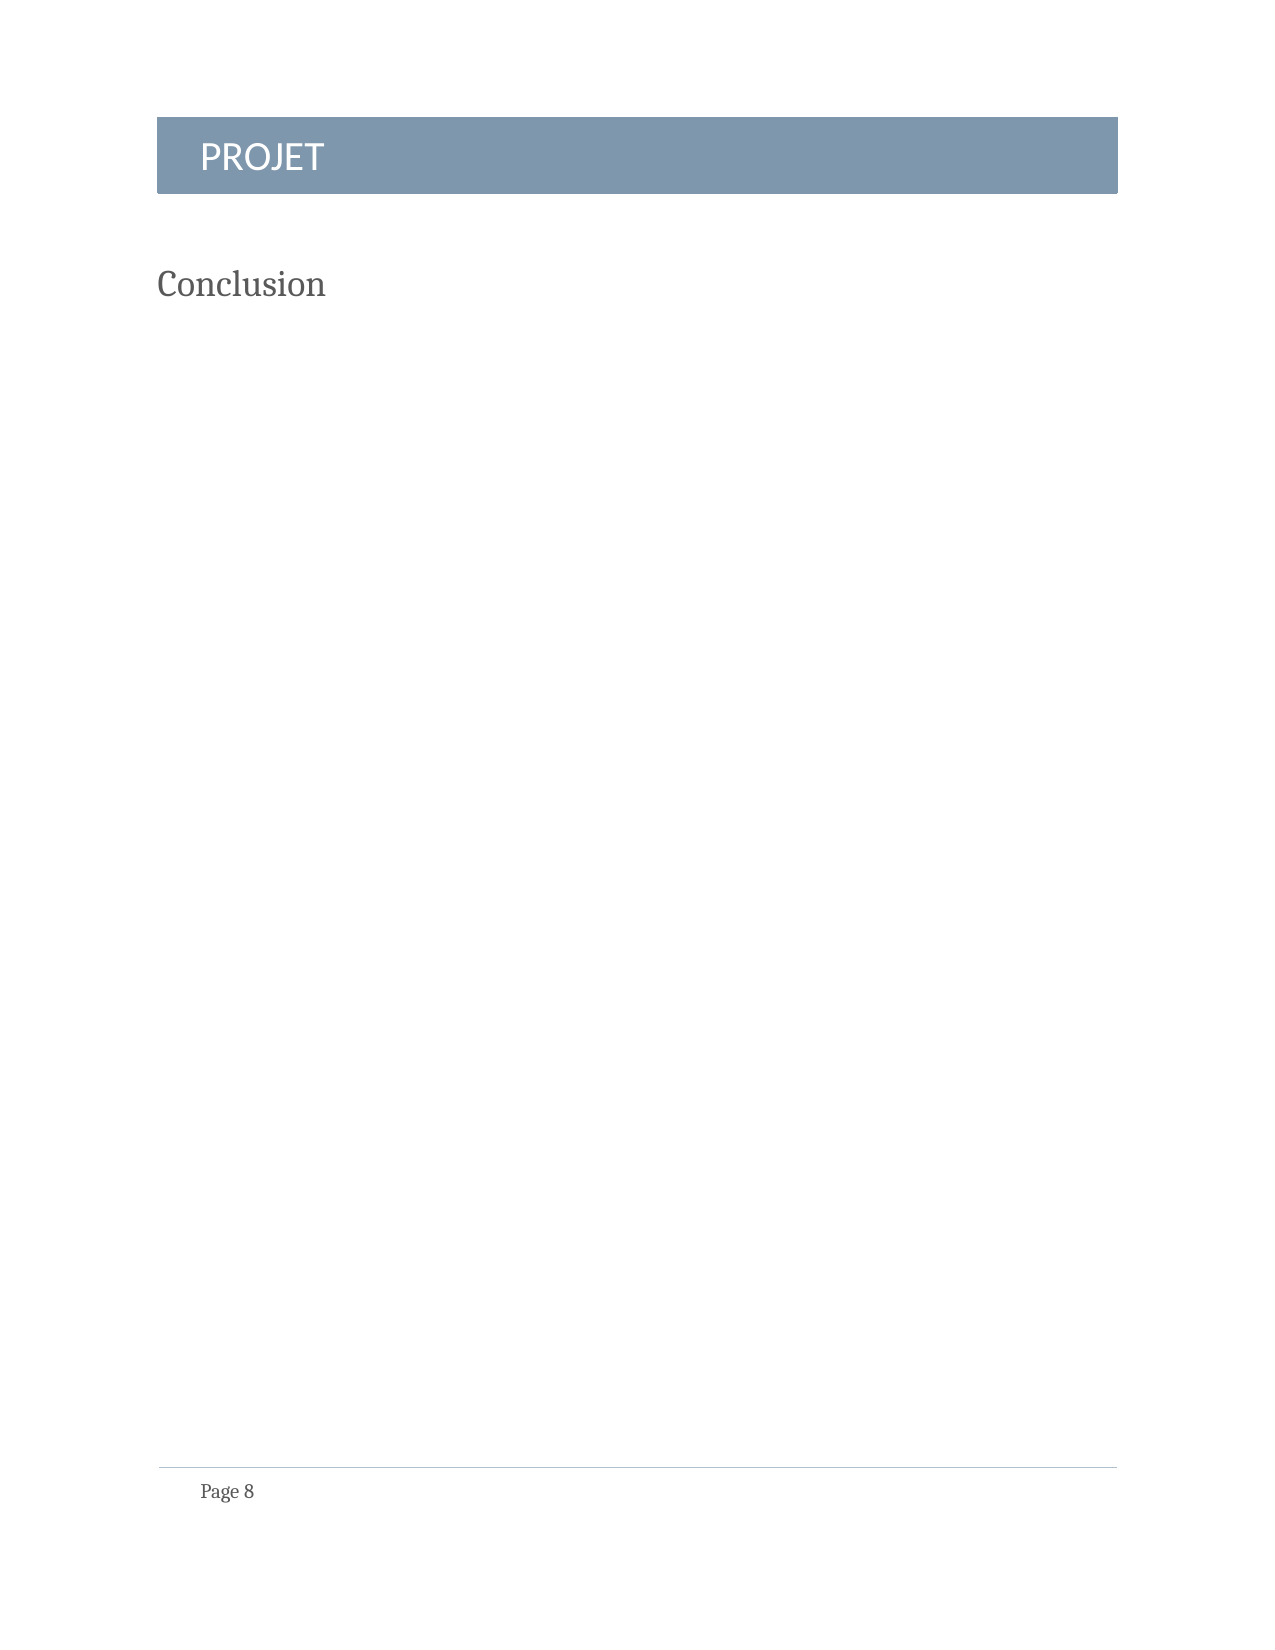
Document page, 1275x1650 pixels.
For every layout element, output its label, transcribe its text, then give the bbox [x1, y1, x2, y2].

subtitle Conclusion [157, 262, 1117, 306]
